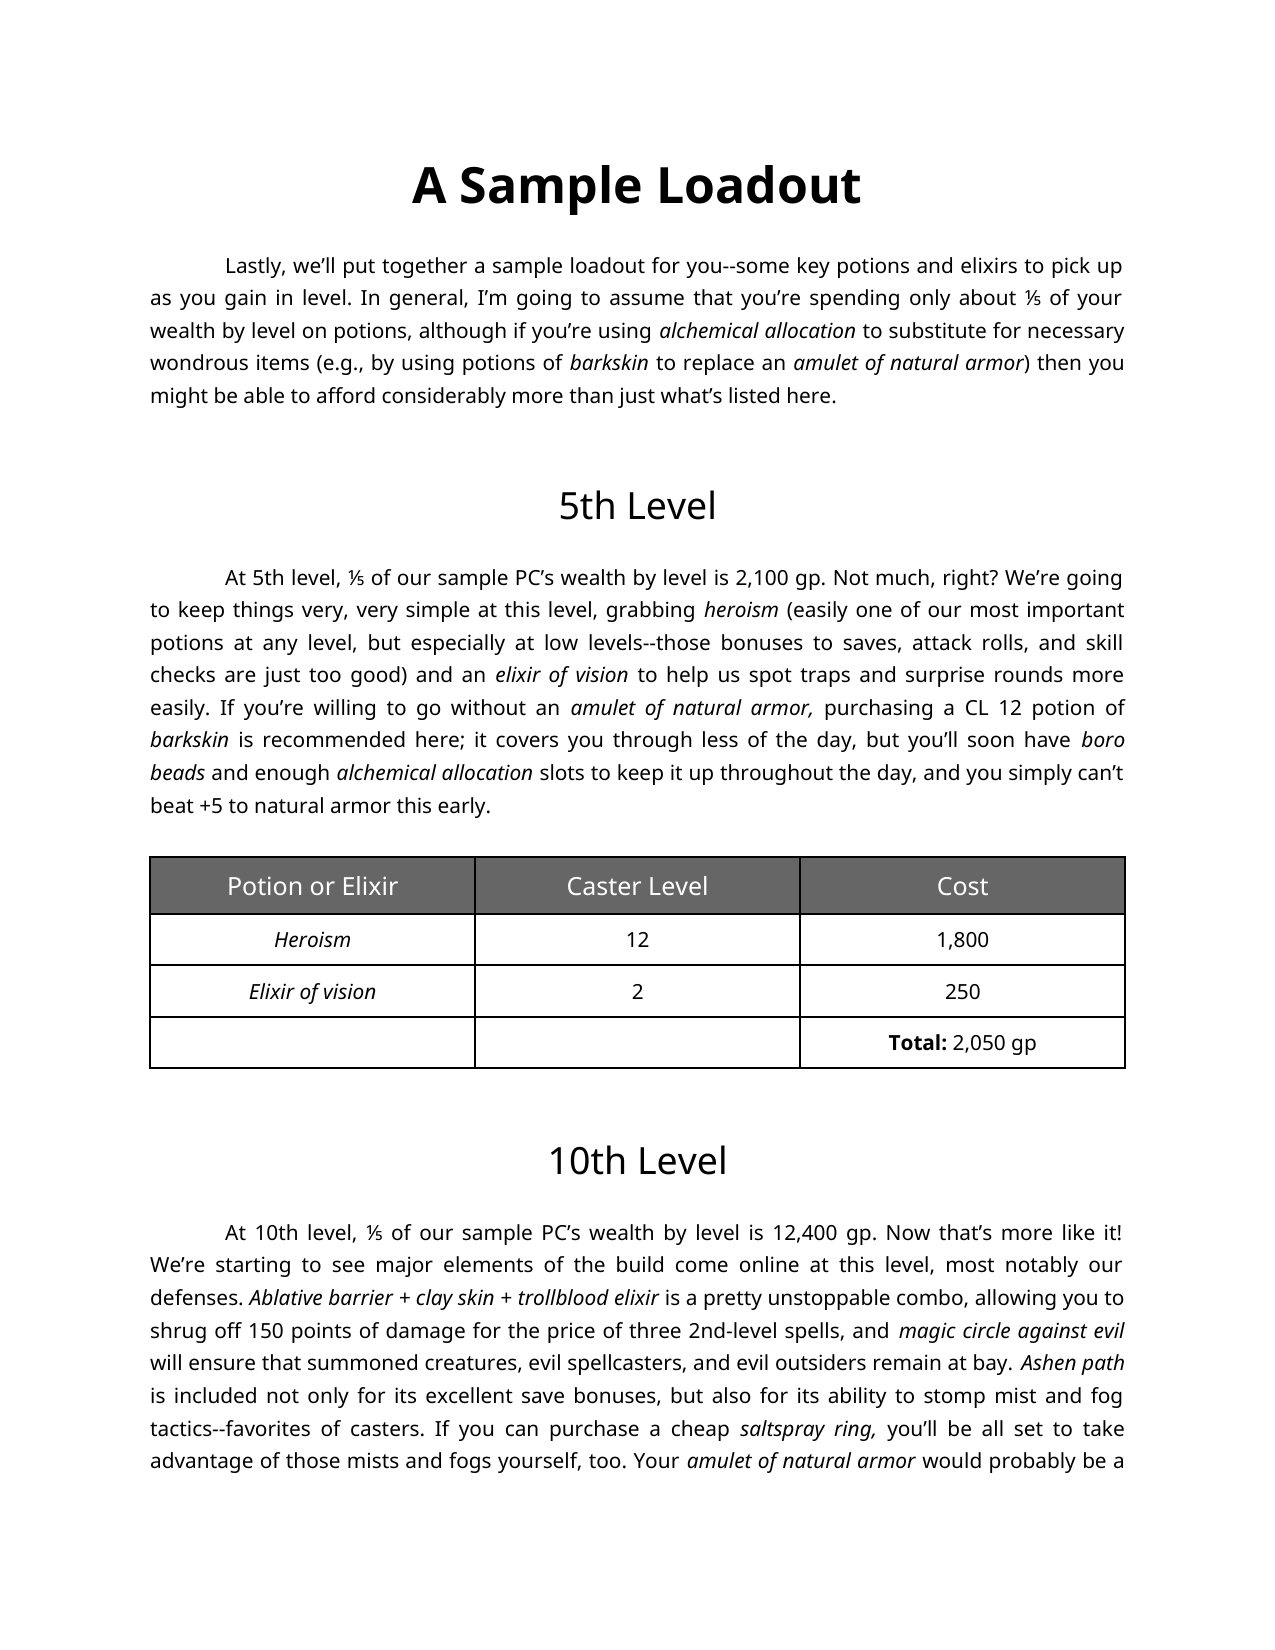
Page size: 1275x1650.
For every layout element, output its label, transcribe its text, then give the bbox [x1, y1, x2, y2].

text Lastly, we’ll put together a sample loadout for you--some key potions and elixirs to pick up as you gain in level. In general, I’m going to assume that you’re spending only about ⅕ of your wealth by level on potions, although if you’re using alchemical allocation to substitute for necessary wondrous items (e.g., by using potions of barkskin to replace an amulet of natural armor) then you might be able to afford considerably more than just what’s listed here. [150, 251, 1125, 409]
table_header Caster Level [476, 858, 799, 913]
table_cell 12 [476, 915, 799, 964]
table_header Potion or Elixir [151, 858, 474, 913]
table_header Cost [801, 858, 1124, 913]
text At 5th level, ⅕ of our sample PC’s wealth by level is 2,100 gp. Not much, right? We’re going to keep things very, very simple at this level, grabbing heroism (easily one of our most important potions at any level, but especially at low levels--those bonuses to saves, attack rolls, and skill checks are just too good) and an elixir of vision to help us spot traps and surprise rounds more easily. If you’re willing to go without an amulet of natural armor, purchasing a CL 12 potion of barkskin is recommended here; it covers you through less of the day, but you’ll soon have boro beads and enough alchemical allocation slots to keep it up throughout the day, and you simply can’t beat +5 to natural armor this early. [150, 563, 1125, 819]
table_cell [151, 1018, 474, 1067]
table_cell Total: 2,050 gp [801, 1018, 1124, 1067]
table_cell 250 [801, 966, 1124, 1016]
text At 10th level, ⅕ of our sample PC’s wealth by level is 12,400 gp. Now that’s more like it! We’re starting to see major elements of the build come online at this level, most notably our defenses. Ablative barrier + clay skin + trollblood elixir is a pretty unstoppable combo, allowing you to shrug off 150 points of damage for the price of three 2nd-level spells, and magic circle against evil will ensure that summoned creatures, evil spellcasters, and evil outsiders remain at bay. Ashen path is included not only for its excellent save bonuses, but also for its ability to stomp mist and fog tactics--favorites of casters. If you can purchase a cheap saltspray ring, you’ll be all set to take advantage of those mists and fogs yourself, too. Your amulet of natural armor would probably be a [150, 1218, 1125, 1475]
subtitle 5th Level [150, 479, 1125, 530]
table_cell Heroism [151, 915, 474, 964]
table_cell Elixir of vision [151, 966, 474, 1016]
table_cell 2 [476, 966, 799, 1016]
table_cell 1,800 [801, 915, 1124, 964]
table_cell [476, 1018, 799, 1067]
subtitle 10th Level [150, 1134, 1125, 1185]
subtitle A Sample Loadout [150, 150, 1125, 218]
